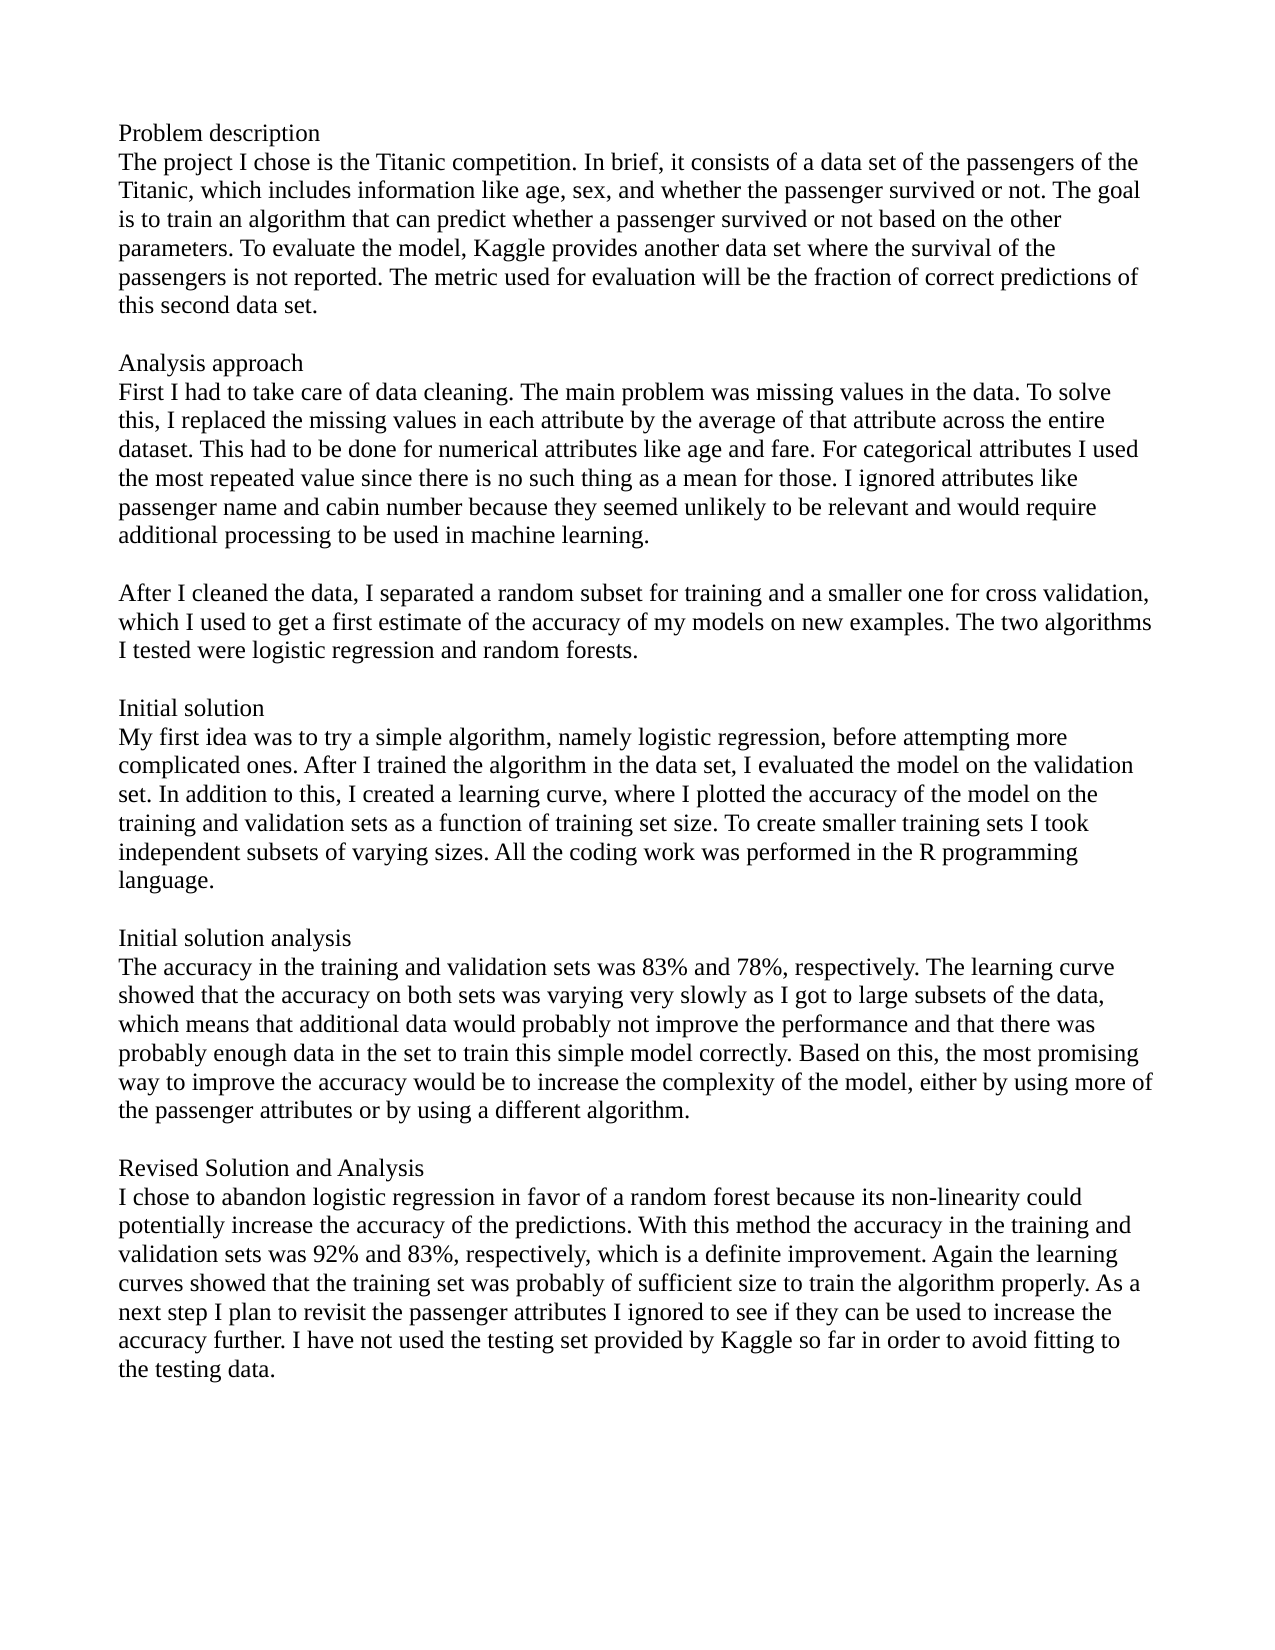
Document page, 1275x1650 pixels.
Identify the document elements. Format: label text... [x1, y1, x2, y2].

text I chose to abandon logistic regression in favor of a random forest because its non-linearity could potentially increase the accuracy of the predictions. With this method the accuracy in the training and validation sets was 92% and 83%, respectively, which is a definite improvement. Again the learning curves showed that the training set was probably of sufficient size to train the algorithm properly. As a next step I plan to revisit the passenger attributes I ignored to see if they can be used to increase the accuracy further. I have not used the testing set provided by Kaggle so far in order to avoid fitting to the testing data. [118, 1182, 1157, 1383]
text Revised Solution and Analysis [118, 1153, 1157, 1182]
text My first idea was to try a simple algorithm, namely logistic regression, before attempting more complicated ones. After I trained the algorithm in the data set, I evaluated the model on the validation set. In addition to this, I created a learning curve, where I plotted the accuracy of the model on the training and validation sets as a function of training set size. To create smaller training sets I took independent subsets of varying sizes. All the coding work was performed in the R programming language. [118, 722, 1157, 894]
text Problem description [118, 118, 1157, 147]
text Analysis approach [118, 348, 1157, 377]
text First I had to take care of data cleaning. The main problem was missing values in the data. To solve this, I replaced the missing values in each attribute by the average of that attribute across the entire dataset. This had to be done for numerical attributes like age and fare. For categorical attributes I used the most repeated value since there is no such thing as a mean for those. I ignored attributes like passenger name and cabin number because they seemed unlikely to be relevant and would require additional processing to be used in machine learning. [118, 377, 1157, 549]
text After I cleaned the data, I separated a random subset for training and a smaller one for cross validation, which I used to get a first estimate of the accuracy of my models on new examples. The two algorithms I tested were logistic regression and random forests. [118, 578, 1157, 664]
text The accuracy in the training and validation sets was 83% and 78%, respectively. The learning curve showed that the accuracy on both sets was varying very slowly as I got to large subsets of the data, which means that additional data would probably not improve the performance and that there was probably enough data in the set to train this simple model correctly. Based on this, the most promising way to improve the accuracy would be to increase the complexity of the model, either by using more of the passenger attributes or by using a different algorithm. [118, 952, 1157, 1124]
text Initial solution [118, 693, 1157, 722]
text The project I chose is the Titanic competition. In brief, it consists of a data set of the passengers of the Titanic, which includes information like age, sex, and whether the passenger survived or not. The goal is to train an algorithm that can predict whether a passenger survived or not based on the other parameters. To evaluate the model, Kaggle provides another data set where the survival of the passengers is not reported. The metric used for evaluation will be the fraction of correct predictions of this second data set. [118, 147, 1157, 319]
text Initial solution analysis [118, 923, 1157, 952]
